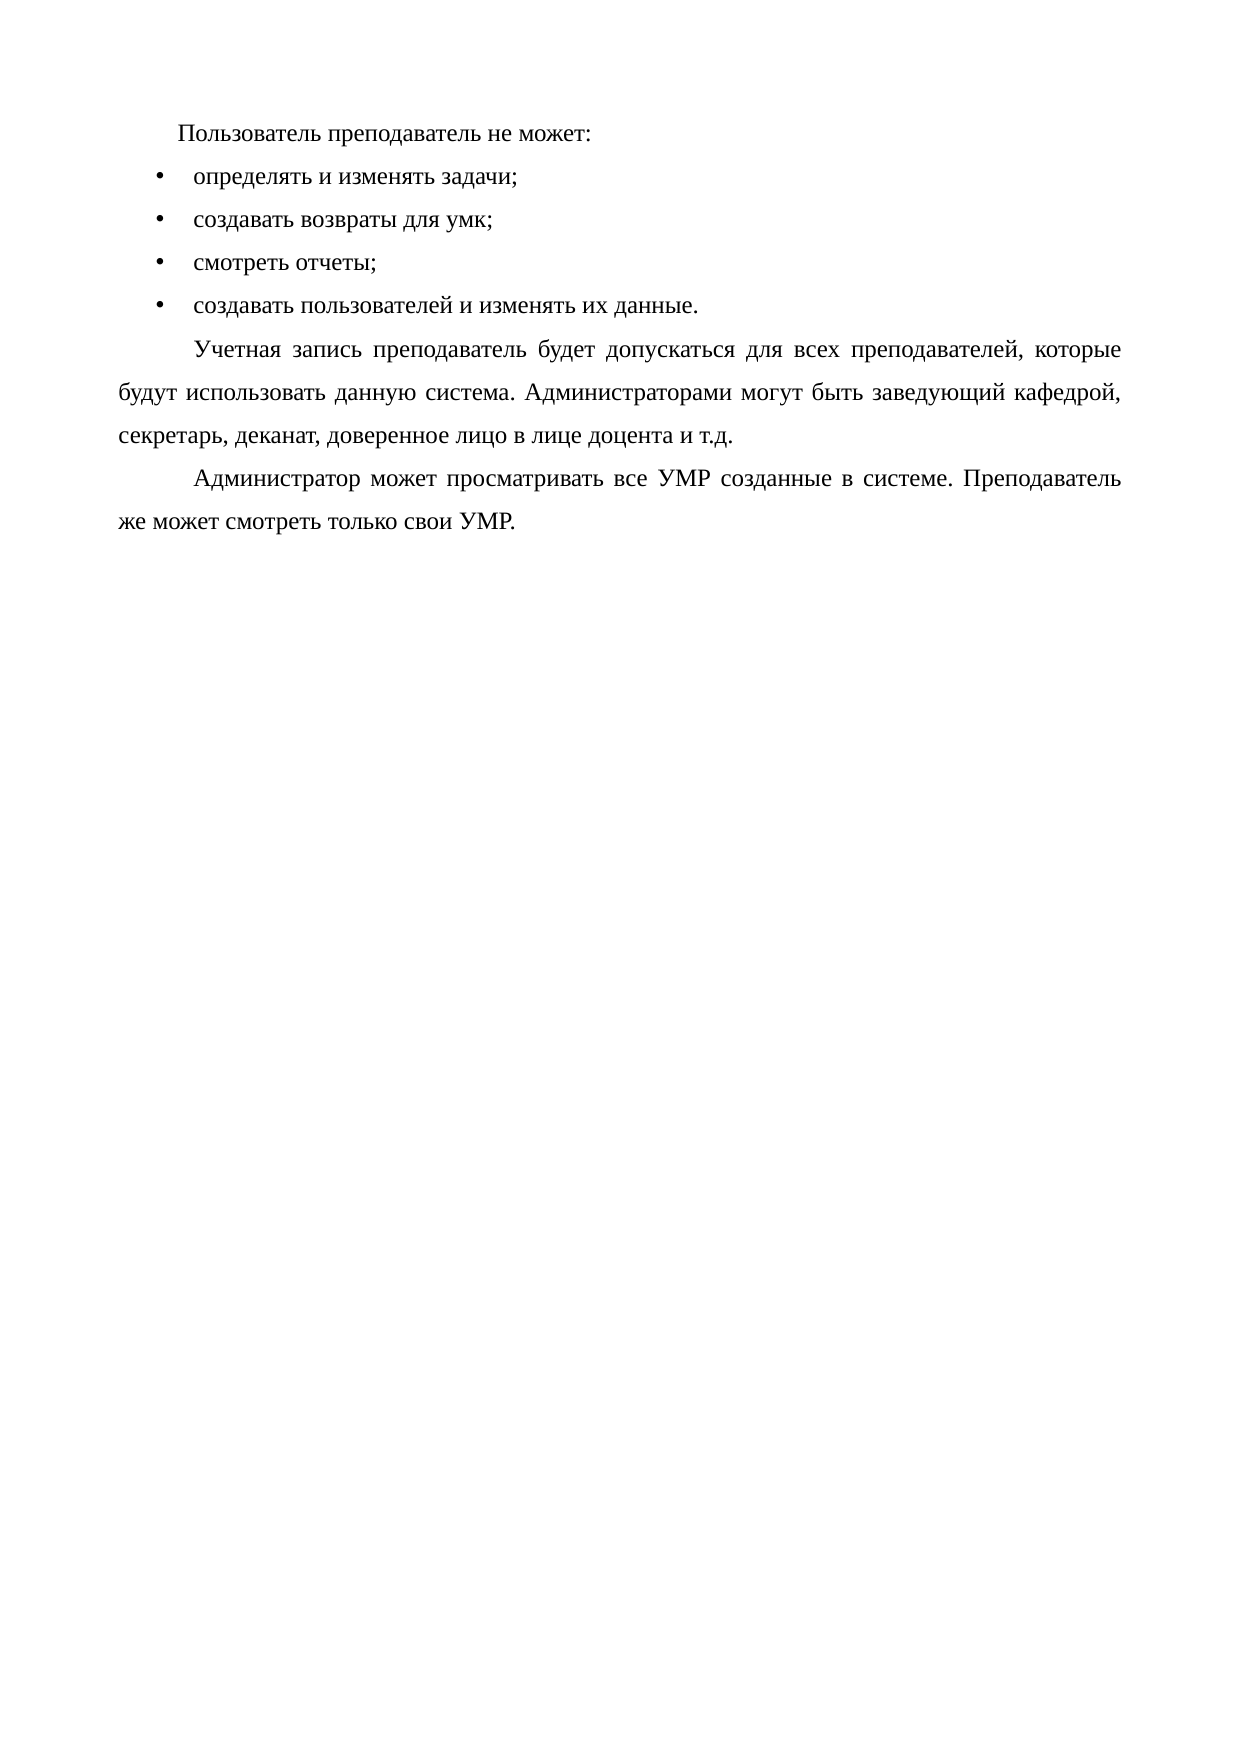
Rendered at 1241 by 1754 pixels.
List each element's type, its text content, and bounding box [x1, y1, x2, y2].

list создавать пользователей и изменять их данные. [156, 291, 1122, 319]
text Администратор может просматривать все УМР созданные в системе. Преподаватель же может смотреть только свои УМР. [118, 463, 1122, 535]
text Пользователь преподаватель не может: [118, 118, 1122, 147]
list смотреть отчеты; [156, 247, 1122, 276]
list определять и изменять задачи; [156, 161, 1122, 190]
list создавать возвраты для умк; [156, 204, 1122, 233]
text Учетная запись преподаватель будет допускаться для всех преподавателей, которые будут использовать данную система. Администраторами могут быть заведующий кафедрой, секретарь, деканат, доверенное лицо в лице доцента и т.д. [118, 334, 1122, 449]
